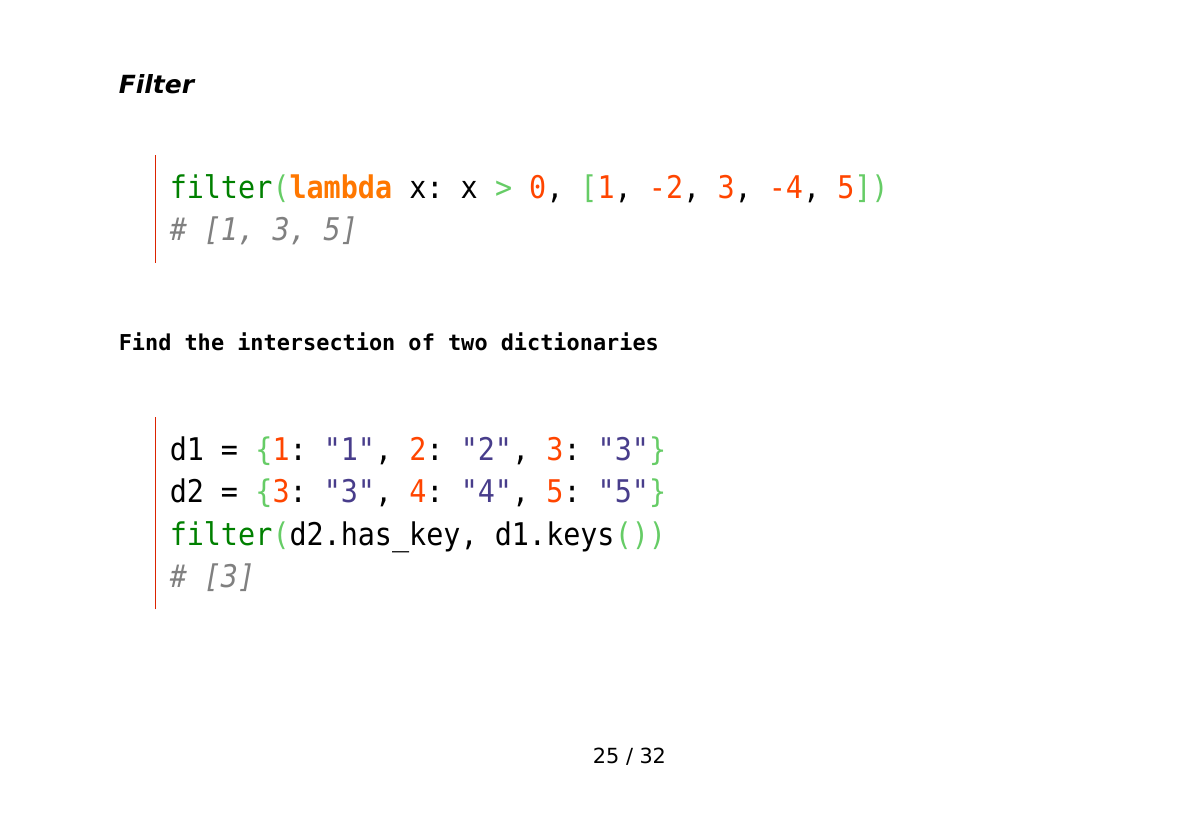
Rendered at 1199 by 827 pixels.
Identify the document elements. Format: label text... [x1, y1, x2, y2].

text d2 = {3: "3", 4: "4", 5: "5"} [156, 459, 1140, 501]
text filter(lambda x: x > 0, [1, -2, 3, -4, 5]) [154, 154, 1140, 197]
title Find the intersection of two dictionaries [118, 330, 1140, 355]
text # [1, 3, 5] [156, 197, 1140, 263]
text filter(d2.has_key, d1.keys()) [156, 501, 1140, 543]
title filter [118, 70, 1140, 99]
text d1 = {1: "1", 2: "2", 3: "3"} [156, 417, 1140, 459]
text # [3] [156, 543, 1140, 609]
